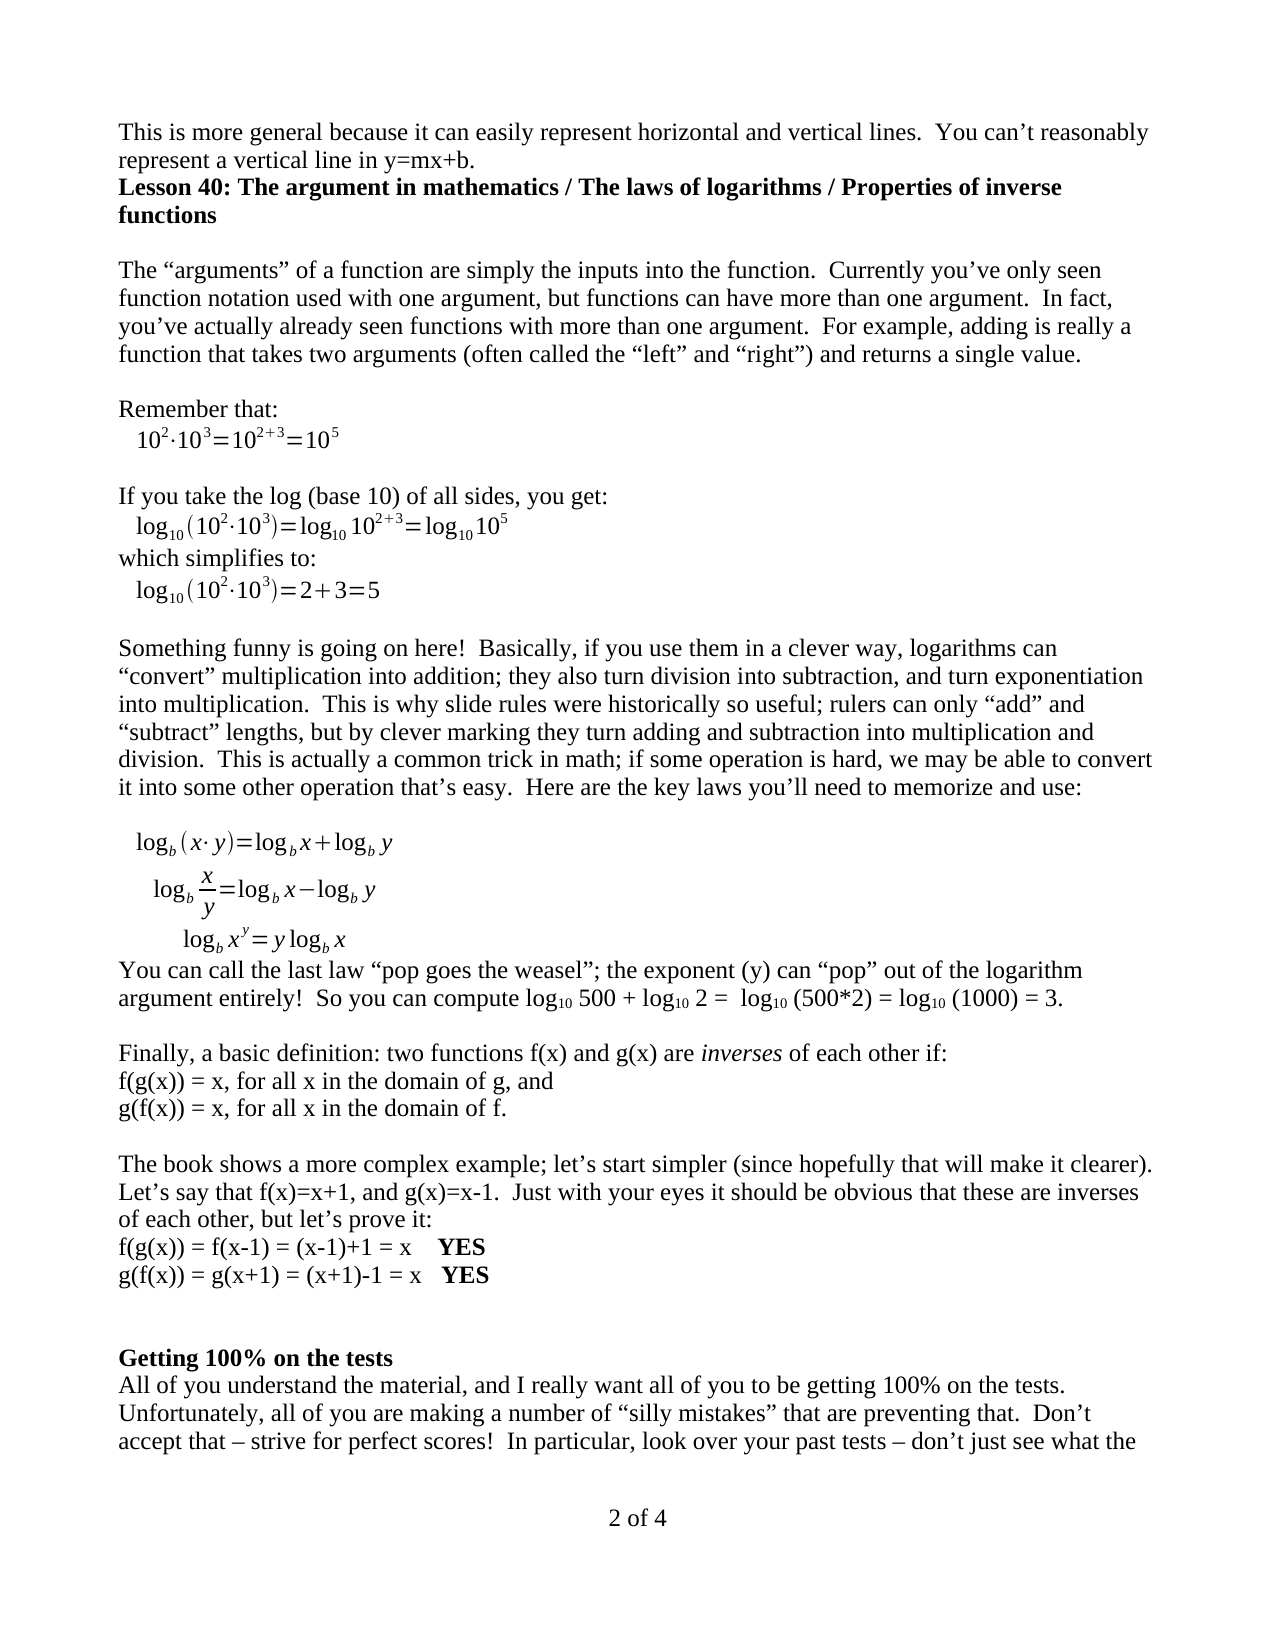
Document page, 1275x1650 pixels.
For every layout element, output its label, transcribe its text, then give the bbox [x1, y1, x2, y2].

text Remember that: [118, 395, 1157, 423]
text The “arguments” of a function are simply the inputs into the function. Currently you’ve only seen function notation used with one argument, but functions can have more than one argument. In fact, you’ve actually already seen functions with more than one argument. For example, adding is really a function that takes two arguments (often called the “left” and “right”) and returns a single value. [118, 257, 1157, 367]
text Finally, a basic definition: two functions f(x) and g(x) are inverses of each other if: [118, 1039, 1157, 1067]
text If you take the log (base 10) of all sides, you get: [118, 482, 1157, 509]
text You can call the last law “pop goes the weasel”; the exponent (y) can “pop” out of the logarithm argument entirely! So you can compute log10 500 + log10 2 = log10 (500*2) = log10 (1000) = 3. [118, 956, 1157, 1011]
text g(f(x)) = g(x+1) = (x+1)-1 = x YES [118, 1261, 1157, 1288]
text f(g(x)) = x, for all x in the domain of g, and [118, 1067, 1157, 1094]
text This is more general because it can easily represent horizontal and vertical lines. You can’t reasonably represent a vertical line in y=mx+b. [118, 118, 1157, 173]
text g(f(x)) = x, for all x in the domain of f. [118, 1094, 1157, 1122]
text The book shows a more complex example; let’s start simpler (since hopefully that will make it clearer). Let’s say that f(x)=x+1, and g(x)=x-1. Just with your eyes it should be obvious that these are inverses of each other, but let’s prove it: [118, 1150, 1157, 1233]
text Getting 100% on the tests [118, 1344, 1157, 1372]
text which simplifies to: [118, 544, 1157, 572]
text Something funny is going on here! Basically, if you use them in a clever way, logarithms can “convert” multiplication into addition; they also turn division into subtraction, and turn exponentiation into multiplication. This is why slide rules were historically so useful; rulers can only “add” and “subtract” lengths, but by clever marking they turn adding and subtraction into multiplication and division. This is actually a common trick in math; if some operation is hard, we may be able to convert it into some other operation that’s easy. Here are the key laws you’ll need to memorize and use: [118, 634, 1157, 801]
text Lesson 40: The argument in mathematics / The laws of logarithms / Properties of inverse functions [118, 173, 1157, 229]
text All of you understand the material, and I really want all of you to be getting 100% on the tests. Unfortunately, all of you are making a number of “silly mistakes” that are preventing that. Don’t accept that – strive for perfect scores! In particular, look over your past tests – don’t just see what the [118, 1372, 1157, 1455]
text f(g(x)) = f(x-1) = (x-1)+1 = x YES [118, 1233, 1157, 1261]
